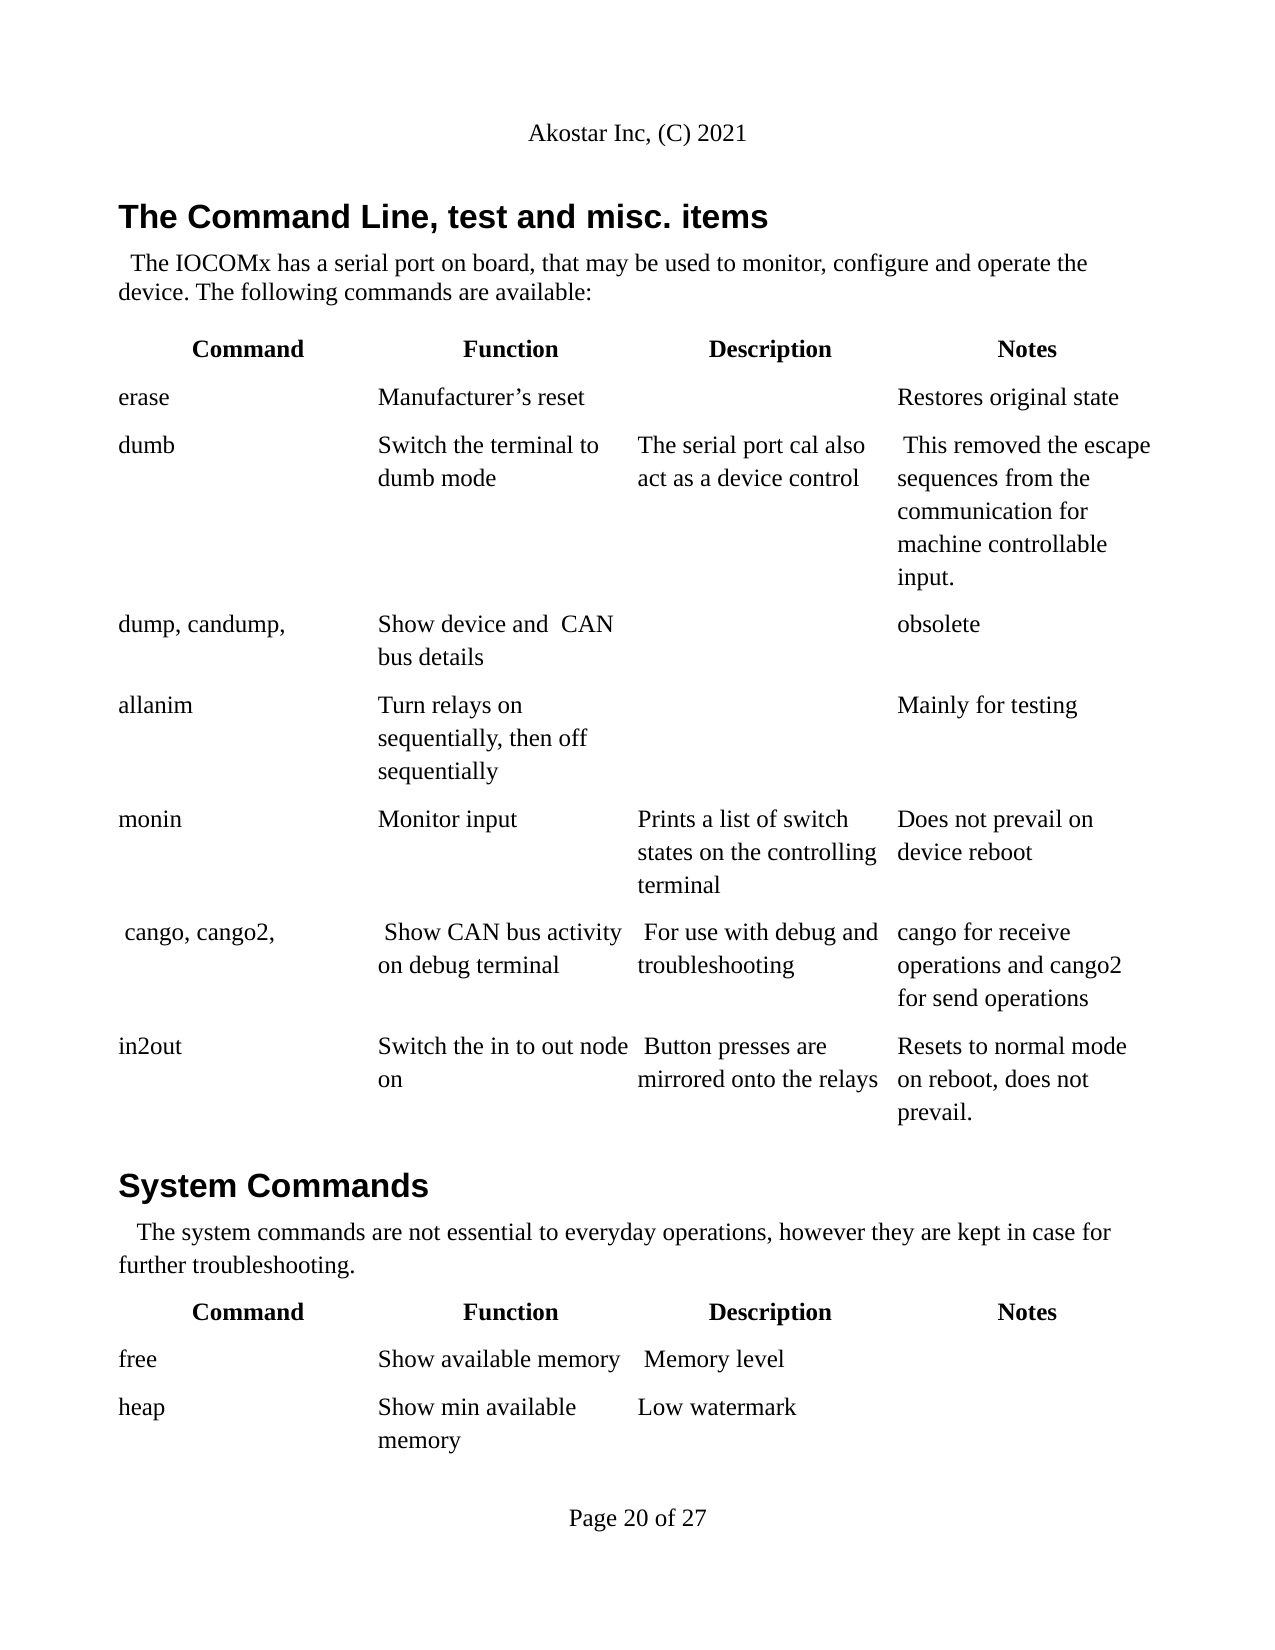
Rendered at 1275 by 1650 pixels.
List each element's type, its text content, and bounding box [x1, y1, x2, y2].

table_header Command [118, 1297, 378, 1344]
table_header Notes [897, 1297, 1157, 1344]
table_cell Monitor input [378, 804, 637, 917]
table_cell [638, 382, 897, 430]
table_header Function [378, 1297, 637, 1344]
text The system commands are not essential to everyday operations, however they are kept in case for further troubleshooting. [118, 1217, 1157, 1278]
table_cell cango for receive operations and cango2 for send operations [897, 918, 1157, 1031]
table_header Command [118, 335, 378, 382]
text The IOCOMx has a serial port on board, that may be used to monitor, configure and operate the device. The following commands are available: [118, 248, 1157, 306]
table_cell Manufacturer’s reset [378, 382, 637, 430]
table_cell [897, 1344, 1157, 1392]
table_cell Memory level [638, 1344, 897, 1392]
table_cell Mainly for testing [897, 690, 1157, 804]
table_cell Show min available memory [378, 1392, 637, 1472]
table_cell Show device and CAN bus details [378, 610, 637, 690]
table_cell dumb [118, 430, 378, 609]
table_cell Low watermark [638, 1392, 897, 1472]
table_cell Turn relays on sequentially, then off sequentially [378, 690, 637, 804]
table_cell Button presses are mirrored onto the relays [638, 1031, 897, 1145]
table_cell For use with debug and troubleshooting [638, 918, 897, 1031]
table_cell Prints a list of switch states on the controlling terminal [638, 804, 897, 917]
table_cell dump, candump, [118, 610, 378, 690]
table_cell obsolete [897, 610, 1157, 690]
table_cell Show CAN bus activity on debug terminal [378, 918, 637, 1031]
table_cell [638, 690, 897, 804]
table_cell cango, cango2, [118, 918, 378, 1031]
table_cell This removed the escape sequences from the communication for machine controllable input. [897, 430, 1157, 609]
table_cell Resets to normal mode on reboot, does not prevail. [897, 1031, 1157, 1145]
table_cell [638, 610, 897, 690]
subtitle System Commands [118, 1166, 1157, 1204]
table_header Description [638, 1297, 897, 1344]
table_cell Switch the terminal to dumb mode [378, 430, 637, 609]
table_cell in2out [118, 1031, 378, 1145]
table_cell heap [118, 1392, 378, 1472]
table_header Function [378, 335, 637, 382]
table_cell [897, 1392, 1157, 1472]
table_cell monin [118, 804, 378, 917]
subtitle The Command Line, test and misc. items [118, 197, 1157, 236]
table_cell Restores original state [897, 382, 1157, 430]
table_cell Show available memory [378, 1344, 637, 1392]
table_cell The serial port cal also act as a device control [638, 430, 897, 609]
table_cell Does not prevail on device reboot [897, 804, 1157, 917]
table_cell erase [118, 382, 378, 430]
table_header Notes [897, 335, 1157, 382]
table_header Description [638, 335, 897, 382]
table_cell allanim [118, 690, 378, 804]
table_cell Switch the in to out node on [378, 1031, 637, 1145]
table_cell free [118, 1344, 378, 1392]
